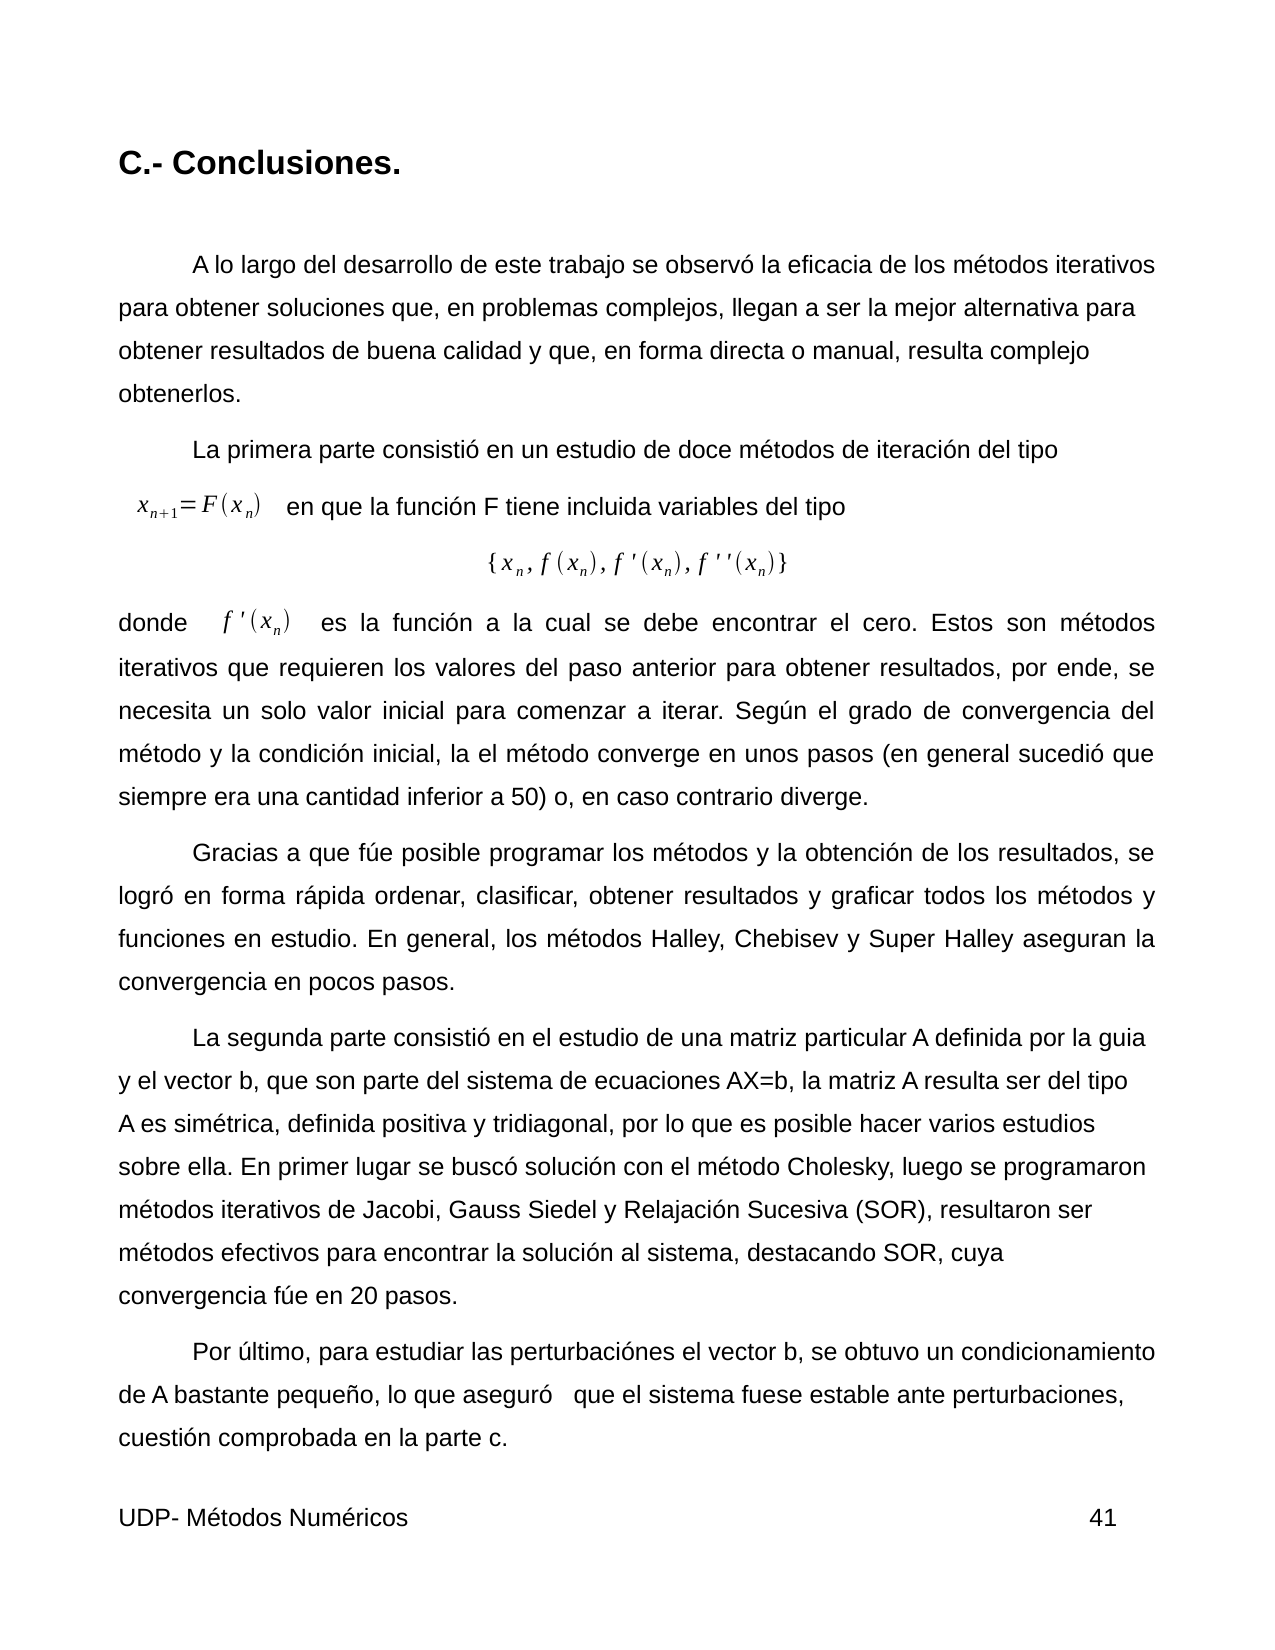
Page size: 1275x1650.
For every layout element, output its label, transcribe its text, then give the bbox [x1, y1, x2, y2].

text donde es la función a la cual se debe encontrar el cero. Estos son métodos iterativos que requieren los valores del paso anterior para obtener resultados, por ende, se necesita un solo valor inicial para comenzar a iterar. Según el grado de convergencia del método y la condición inicial, la el método converge en unos pasos (en general sucedió que siempre era una cantidad inferior a 50) o, en caso contrario diverge. [118, 607, 1157, 811]
text A lo largo del desarrollo de este trabajo se observó la eficacia de los métodos iterativos para obtener soluciones que, en problemas complejos, llegan a ser la mejor alternativa para obtener resultados de buena calidad y que, en forma directa o manual, resulta complejo obtenerlos. [118, 250, 1157, 408]
subtitle C.- Conclusiones. [118, 143, 1157, 182]
text Por último, para estudiar las perturbaciónes el vector b, se obtuvo un condicionamiento de A bastante pequeño, lo que aseguró que el sistema fuese estable ante perturbaciones, cuestión comprobada en la parte c. [118, 1337, 1157, 1452]
text La primera parte consistió en un estudio de doce métodos de iteración del tipo [118, 435, 1157, 464]
text en que la función F tiene incluida variables del tipo [118, 491, 1157, 522]
text La segunda parte consistió en el estudio de una matriz particular A definida por la guia y el vector b, que son parte del sistema de ecuaciones AX=b, la matriz A resulta ser del tipo A es simétrica, definida positiva y tridiagonal, por lo que es posible hacer varios estudios sobre ella. En primer lugar se buscó solución con el método Cholesky, luego se programaron métodos iterativos de Jacobi, Gauss Siedel y Relajación Sucesiva (SOR), resultaron ser métodos efectivos para encontrar la solución al sistema, destacando SOR, cuya convergencia fúe en 20 pasos. [118, 1022, 1157, 1310]
text Gracias a que fúe posible programar los métodos y la obtención de los resultados, se logró en forma rápida ordenar, clasificar, obtener resultados y graficar todos los métodos y funciones en estudio. En general, los métodos Halley, Chebisev y Super Halley aseguran la convergencia en pocos pasos. [118, 837, 1157, 996]
